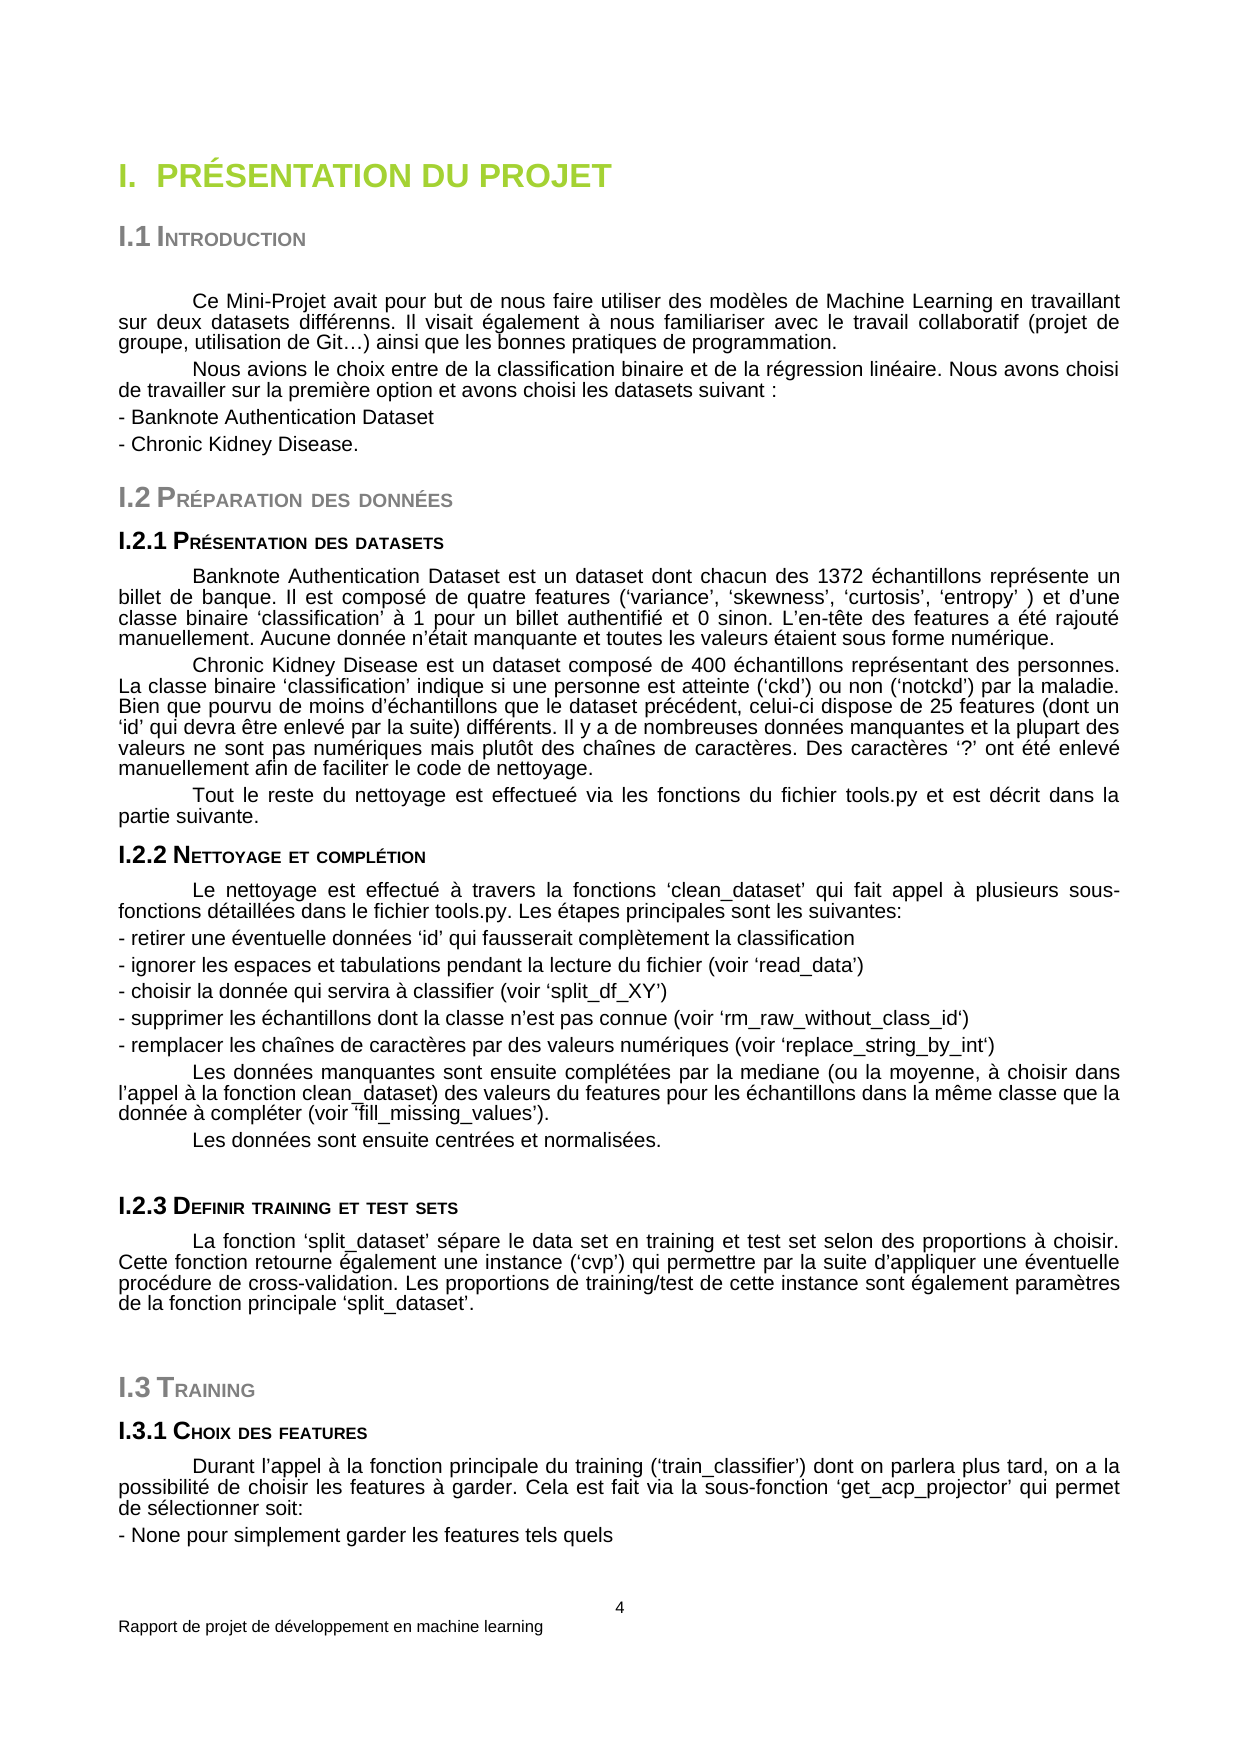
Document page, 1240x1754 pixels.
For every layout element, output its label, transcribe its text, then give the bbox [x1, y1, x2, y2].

subtitle Nettoyage et complétion [118, 840, 1121, 869]
text - Chronic Kidney Disease. [118, 434, 1121, 455]
text Le nettoyage est effectué à travers la fonctions ‘clean_dataset’ qui fait appel à plusieurs sous-fonctions détaillées dans le fichier tools.py. Les étapes principales sont les suivantes: [118, 881, 1121, 922]
subtitle Préparation des données [118, 480, 1121, 514]
subtitle Présentation du projet [118, 156, 1121, 194]
text - remplacer les chaînes de caractères par des valeurs numériques (voir ‘replace_string_by_int‘) [118, 1036, 1121, 1057]
text - choisir la donnée qui servira à classifier (voir ‘split_df_XY’) [118, 982, 1121, 1003]
text Durant l’appel à la fonction principale du training (‘train_classifier’) dont on parlera plus tard, on a la possibilité de choisir les features à garder. Cela est fait via la sous-fonction ‘get_acp_projector’ qui permet de sélectionner soit: [118, 1457, 1121, 1519]
subtitle Présentation des datasets [118, 526, 1121, 555]
text Chronic Kidney Disease est un dataset composé de 400 échantillons représentant des personnes. La classe binaire ‘classification’ indique si une personne est atteinte (‘ckd’) ou non (‘notckd’) par la maladie. Bien que pourvu de moins d’échantillons que le dataset précédent, celui-ci dispose de 25 features (dont un ‘id’ qui devra être enlevé par la suite) différents. Il y a de nombreuses données manquantes et la plupart des valeurs ne sont pas numériques mais plutôt des chaînes de caractères. Des caractères ‘?’ ont été enlevé manuellement afin de faciliter le code de nettoyage. [118, 656, 1121, 780]
text - retirer une éventuelle données ‘id’ qui fausserait complètement la classification [118, 929, 1121, 949]
subtitle Definir training et test sets [118, 1191, 1121, 1220]
text Tout le reste du nettoyage est effectueé via les fonctions du fichier tools.py et est décrit dans la partie suivante. [118, 786, 1121, 827]
text Ce Mini-Projet avait pour but de nous faire utiliser des modèles de Machine Learning en travaillant sur deux datasets différenns. Il visait également à nous familiariser avec le travail collaboratif (projet de groupe, utilisation de Git…) ainsi que les bonnes pratiques de programmation. [118, 292, 1121, 354]
subtitle Introduction [118, 219, 1121, 253]
text - Banknote Authentication Dataset [118, 408, 1121, 428]
text La fonction ‘split_dataset’ sépare le data set en training et test set selon des proportions à choisir. Cette fonction retourne également une instance (‘cvp’) qui permettre par la suite d’appliquer une éventuelle procédure de cross-validation. Les proportions de training/test de cette instance sont également paramètres de la fonction principale ‘split_dataset’. [118, 1232, 1121, 1315]
text - None pour simplement garder les features tels quels [118, 1526, 1121, 1546]
subtitle Choix des features [118, 1416, 1121, 1445]
text Nous avions le choix entre de la classification binaire et de la régression linéaire. Nous avons choisi de travailler sur la première option et avons choisi les datasets suivant : [118, 360, 1121, 401]
text - supprimer les échantillons dont la classe n’est pas connue (voir ‘rm_raw_without_class_id‘) [118, 1009, 1121, 1030]
subtitle Training [118, 1370, 1121, 1404]
text - ignorer les espaces et tabulations pendant la lecture du fichier (voir ‘read_data’) [118, 956, 1121, 976]
text Les données sont ensuite centrées et normalisées. [118, 1131, 1121, 1152]
text Banknote Authentication Dataset est un dataset dont chacun des 1372 échantillons représente un billet de banque. Il est composé de quatre features (‘variance’, ‘skewness’, ‘curtosis’, ‘entropy’ ) et d’une classe binaire ‘classification’ à 1 pour un billet authentifié et 0 sinon. L’en-tête des features a été rajouté manuellement. Aucune donnée n’était manquante et toutes les valeurs étaient sous forme numérique. [118, 567, 1121, 650]
text Les données manquantes sont ensuite complétées par la mediane (ou la moyenne, à choisir dans l’appel à la fonction clean_dataset) des valeurs du features pour les échantillons dans la même classe que la donnée à compléter (voir ‘fill_missing_values’). [118, 1063, 1121, 1125]
